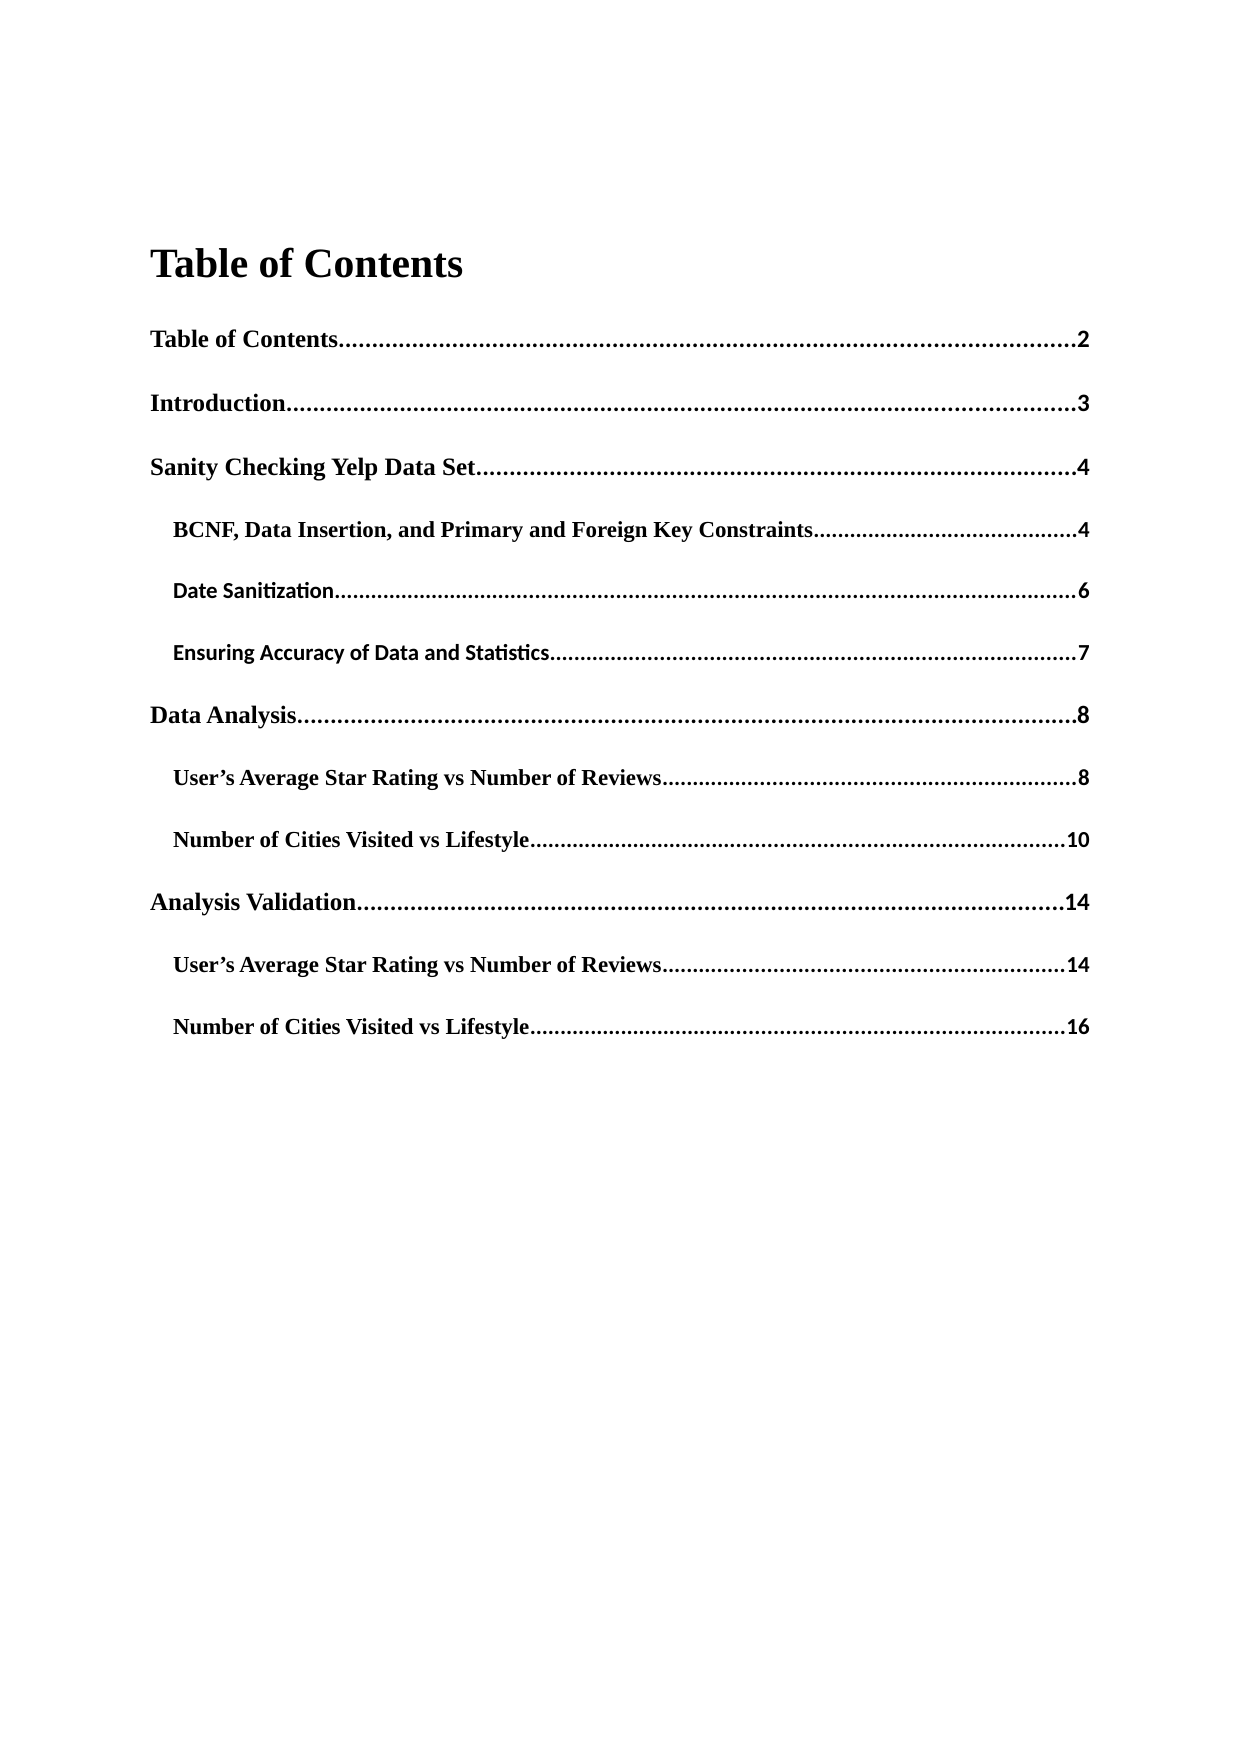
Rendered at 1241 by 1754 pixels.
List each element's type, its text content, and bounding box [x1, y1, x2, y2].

text Data Analysis 8 [150, 699, 1090, 730]
text Number of Cities Visited vs Lifestyle 10 [173, 825, 1090, 853]
text Analysis Validation 14 [150, 886, 1090, 917]
text Ensuring Accuracy of Data and Statistics 7 [173, 638, 1090, 666]
text User’s Average Star Rating vs Number of Reviews 8 [173, 763, 1090, 792]
text Number of Cities Visited vs Lifestyle 16 [173, 1012, 1090, 1040]
text Introduction 3 [150, 387, 1090, 417]
subtitle Table of Contents [150, 238, 1090, 286]
text User’s Average Star Rating vs Number of Reviews 14 [173, 950, 1090, 978]
text BCNF, Data Insertion, and Primary and Foreign Key Constraints 4 [173, 515, 1090, 543]
text Sanity Checking Yelp Data Set 4 [150, 451, 1090, 482]
text Table of Contents 2 [150, 323, 1090, 353]
text Date Sanitization 6 [173, 577, 1090, 605]
